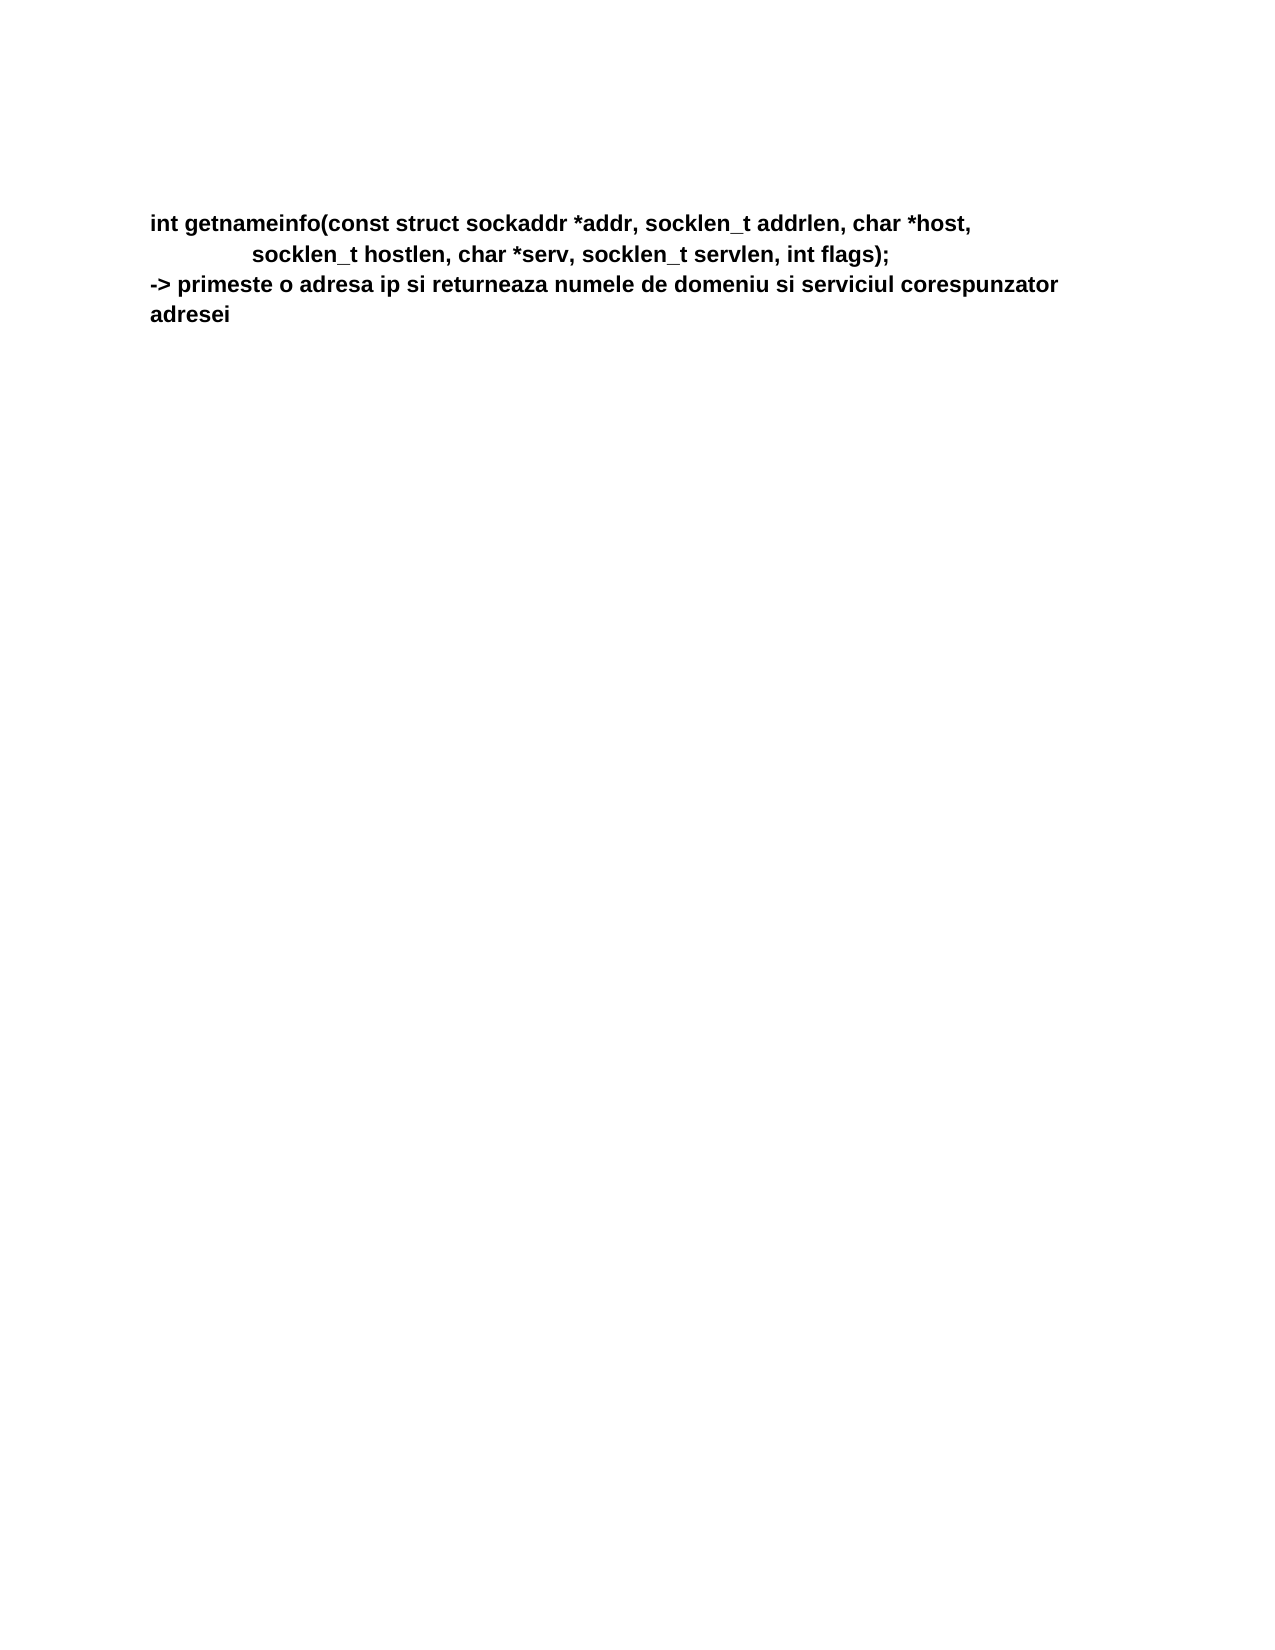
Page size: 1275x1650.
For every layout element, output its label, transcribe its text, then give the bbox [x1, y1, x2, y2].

text int getnameinfo(const struct sockaddr *addr, socklen_t addrlen, char *host, [150, 210, 1125, 237]
text -> primeste o adresa ip si returneaza numele de domeniu si serviciul corespunzator adresei [150, 271, 1125, 327]
text socklen_t hostlen, char *serv, socklen_t servlen, int flags); [150, 241, 1125, 267]
